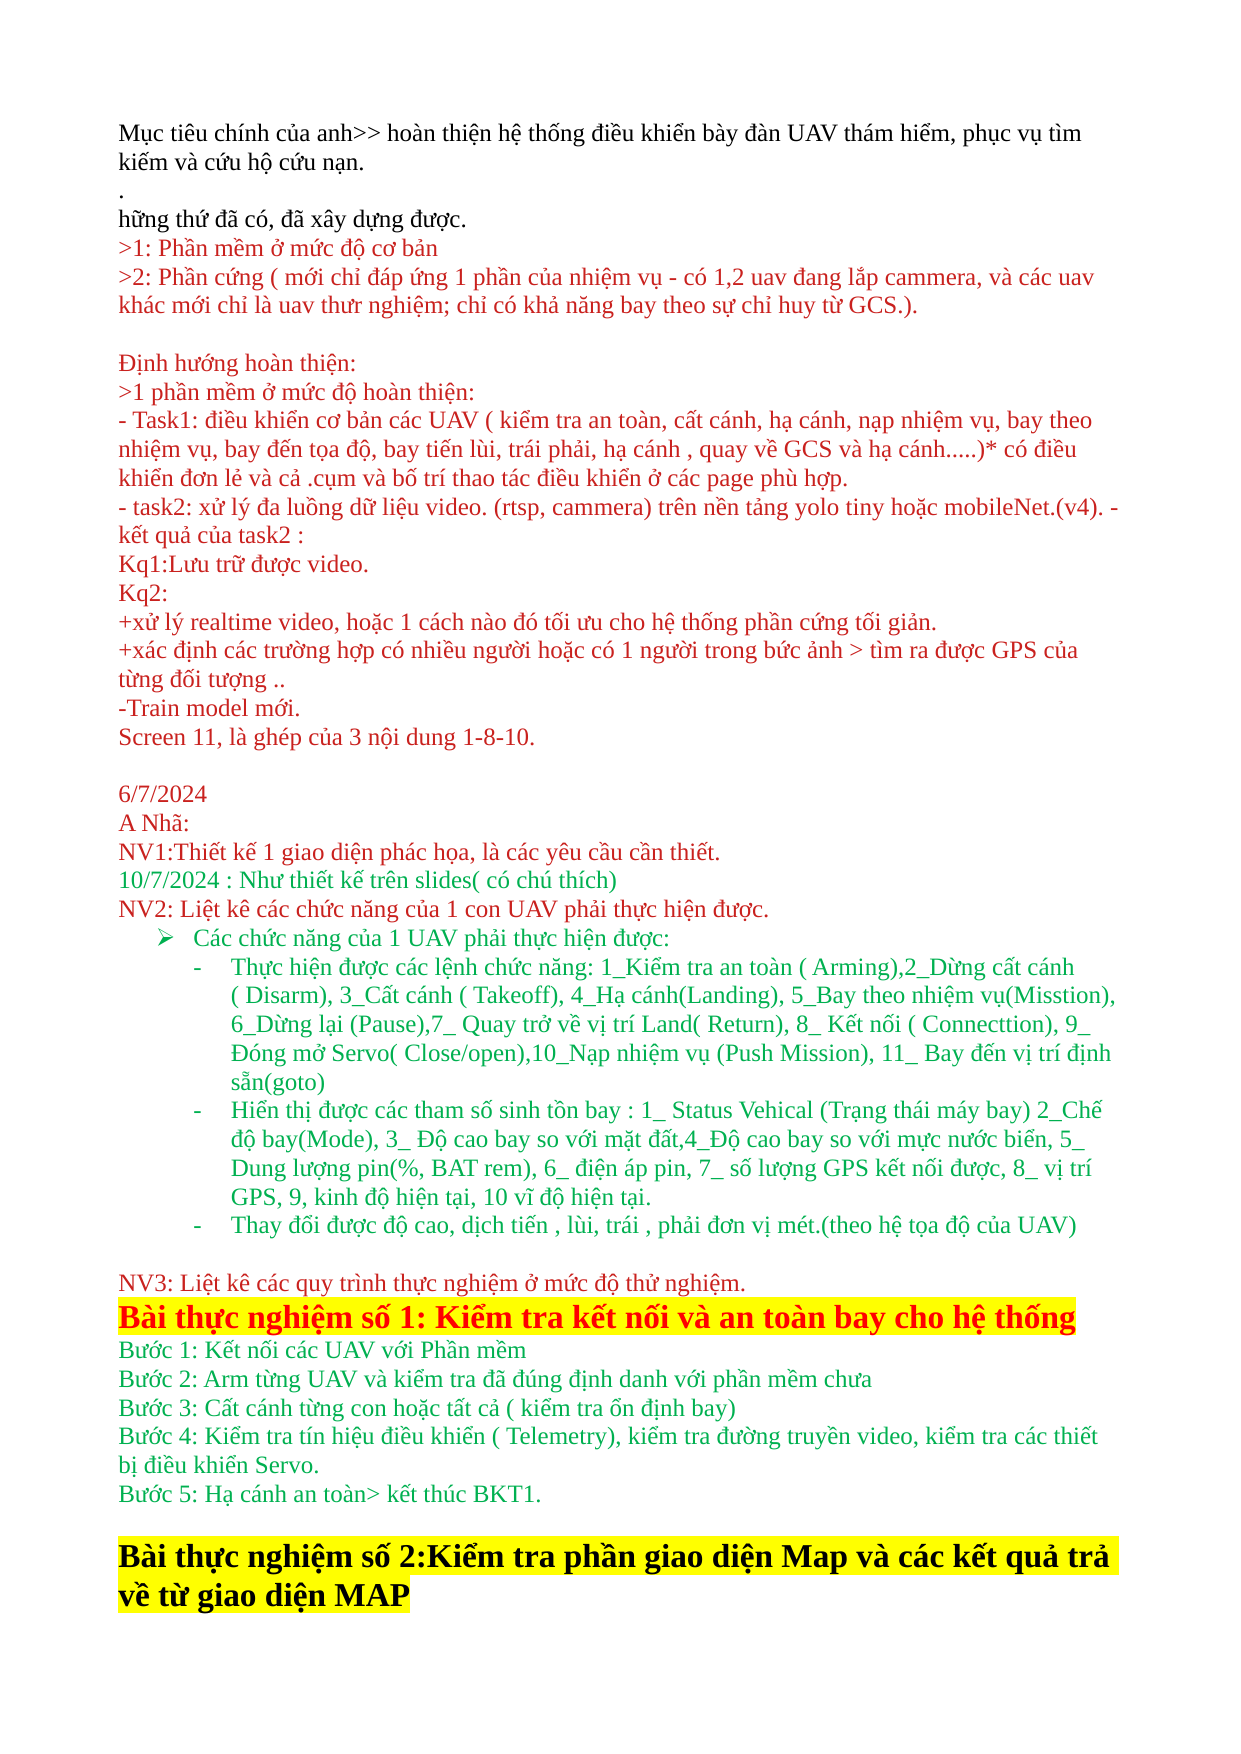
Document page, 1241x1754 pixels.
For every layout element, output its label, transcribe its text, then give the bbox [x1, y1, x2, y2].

list Các chức năng của 1 UAV phải thực hiện được: [156, 923, 1122, 952]
text 10/7/2024 : Như thiết kế trên slides( có chú thích) [118, 866, 1122, 894]
text >1: Phần mềm ở mức độ cơ bản [118, 233, 1122, 262]
text Kq1:Lưu trữ được video. [118, 549, 1122, 578]
text Screen 11, là ghép của 3 nội dung 1-8-10. [118, 722, 1122, 751]
text >2: Phần cứng ( mới chỉ đáp ứng 1 phần của nhiệm vụ - có 1,2 uav đang lắp cammera, và các uav khác mới chỉ là uav thưr nghiệm; chỉ có khả năng bay theo sự chỉ huy từ GCS.). [118, 262, 1122, 319]
text +xử lý realtime video, hoặc 1 cách nào đó tối ưu cho hệ thống phần cứng tối giản. [118, 607, 1122, 636]
text Bước 3: Cất cánh từng con hoặc tất cả ( kiểm tra ổn định bay) [118, 1393, 1122, 1421]
text Bài thực nghiệm số 2:Kiểm tra phần giao diện Map và các kết quả trả về từ giao diện MAP [118, 1536, 1122, 1613]
list Hiển thị được các tham số sinh tồn bay : 1_ Status Vehical (Trạng thái máy bay) 2_Chế độ bay(Mode), 3_ Độ cao bay so với mặt đất,4_Độ cao bay so với mực nước biển, 5_ Dung lượng pin(%, BAT rem), 6_ điện áp pin, 7_ số lượng GPS kết nối được, 8_ vị trí GPS, 9, kinh độ hiện tại, 10 vĩ độ hiện tại. [193, 1096, 1122, 1211]
text NV2: Liệt kê các chức năng của 1 con UAV phải thực hiện được. [118, 894, 1122, 923]
text Kq2: [118, 578, 1122, 607]
text Bước 5: Hạ cánh an toàn> kết thúc BKT1. [118, 1479, 1122, 1508]
text -Train model mới. [118, 693, 1122, 722]
text Bước 4: Kiểm tra tín hiệu điều khiển ( Telemetry), kiểm tra đường truyền video, kiểm tra các thiết bị điều khiển Servo. [118, 1421, 1122, 1479]
list Thực hiện được các lệnh chức năng: 1_Kiểm tra an toàn ( Arming),2_Dừng cất cánh ( Disarm), 3_Cất cánh ( Takeoff), 4_Hạ cánh(Landing), 5_Bay theo nhiệm vụ(Misstion), 6_Dừng lại (Pause),7_ Quay trở về vị trí Land( Return), 8_ Kết nối ( Connecttion), 9_ Đóng mở Servo( Close/open),10_Nạp nhiệm vụ (Push Mission), 11_ Bay đến vị trí định sẵn(goto) [193, 952, 1122, 1096]
list Thay đổi được độ cao, dịch tiến , lùi, trái , phải đơn vị mét.(theo hệ tọa độ của UAV) [193, 1211, 1122, 1239]
text Định hướng hoàn thiện: [118, 348, 1122, 377]
text A Nhã: NV1:Thiết kế 1 giao diện phác họa, là các yêu cầu cần thiết. [118, 808, 1122, 866]
text . [118, 176, 1122, 204]
text Bài thực nghiệm số 1: Kiểm tra kết nối và an toàn bay cho hệ thống [118, 1297, 1122, 1335]
text Mục tiêu chính của anh>> hoàn thiện hệ thống điều khiển bày đàn UAV thám hiểm, phục vụ tìm kiếm và cứu hộ cứu nạn. [118, 118, 1122, 176]
text >1 phần mềm ở mức độ hoàn thiện: [118, 377, 1122, 406]
text +xác định các trường hợp có nhiều người hoặc có 1 người trong bức ảnh > tìm ra được GPS của từng đối tượng .. [118, 636, 1122, 693]
text Bước 1: Kết nối các UAV với Phần mềm [118, 1335, 1122, 1364]
text - Task1: điều khiển cơ bản các UAV ( kiểm tra an toàn, cất cánh, hạ cánh, nạp nhiệm vụ, bay theo nhiệm vụ, bay đến tọa độ, bay tiến lùi, trái phải, hạ cánh , quay về GCS và hạ cánh.....)* có điều khiển đơn lẻ và cả .cụm và bố trí thao tác điều khiển ở các page phù hợp. [118, 406, 1122, 492]
text hững thứ đã có, đã xây dựng được. [118, 204, 1122, 233]
text 6/7/2024 [118, 779, 1122, 808]
text Bước 2: Arm từng UAV và kiểm tra đã đúng định danh với phần mềm chưa [118, 1364, 1122, 1393]
text NV3: Liệt kê các quy trình thực nghiệm ở mức độ thử nghiệm. [118, 1268, 1122, 1297]
text - task2: xử lý đa luồng dữ liệu video. (rtsp, cammera) trên nền tảng yolo tiny hoặc mobileNet.(v4). - kết quả của task2 : [118, 492, 1122, 549]
